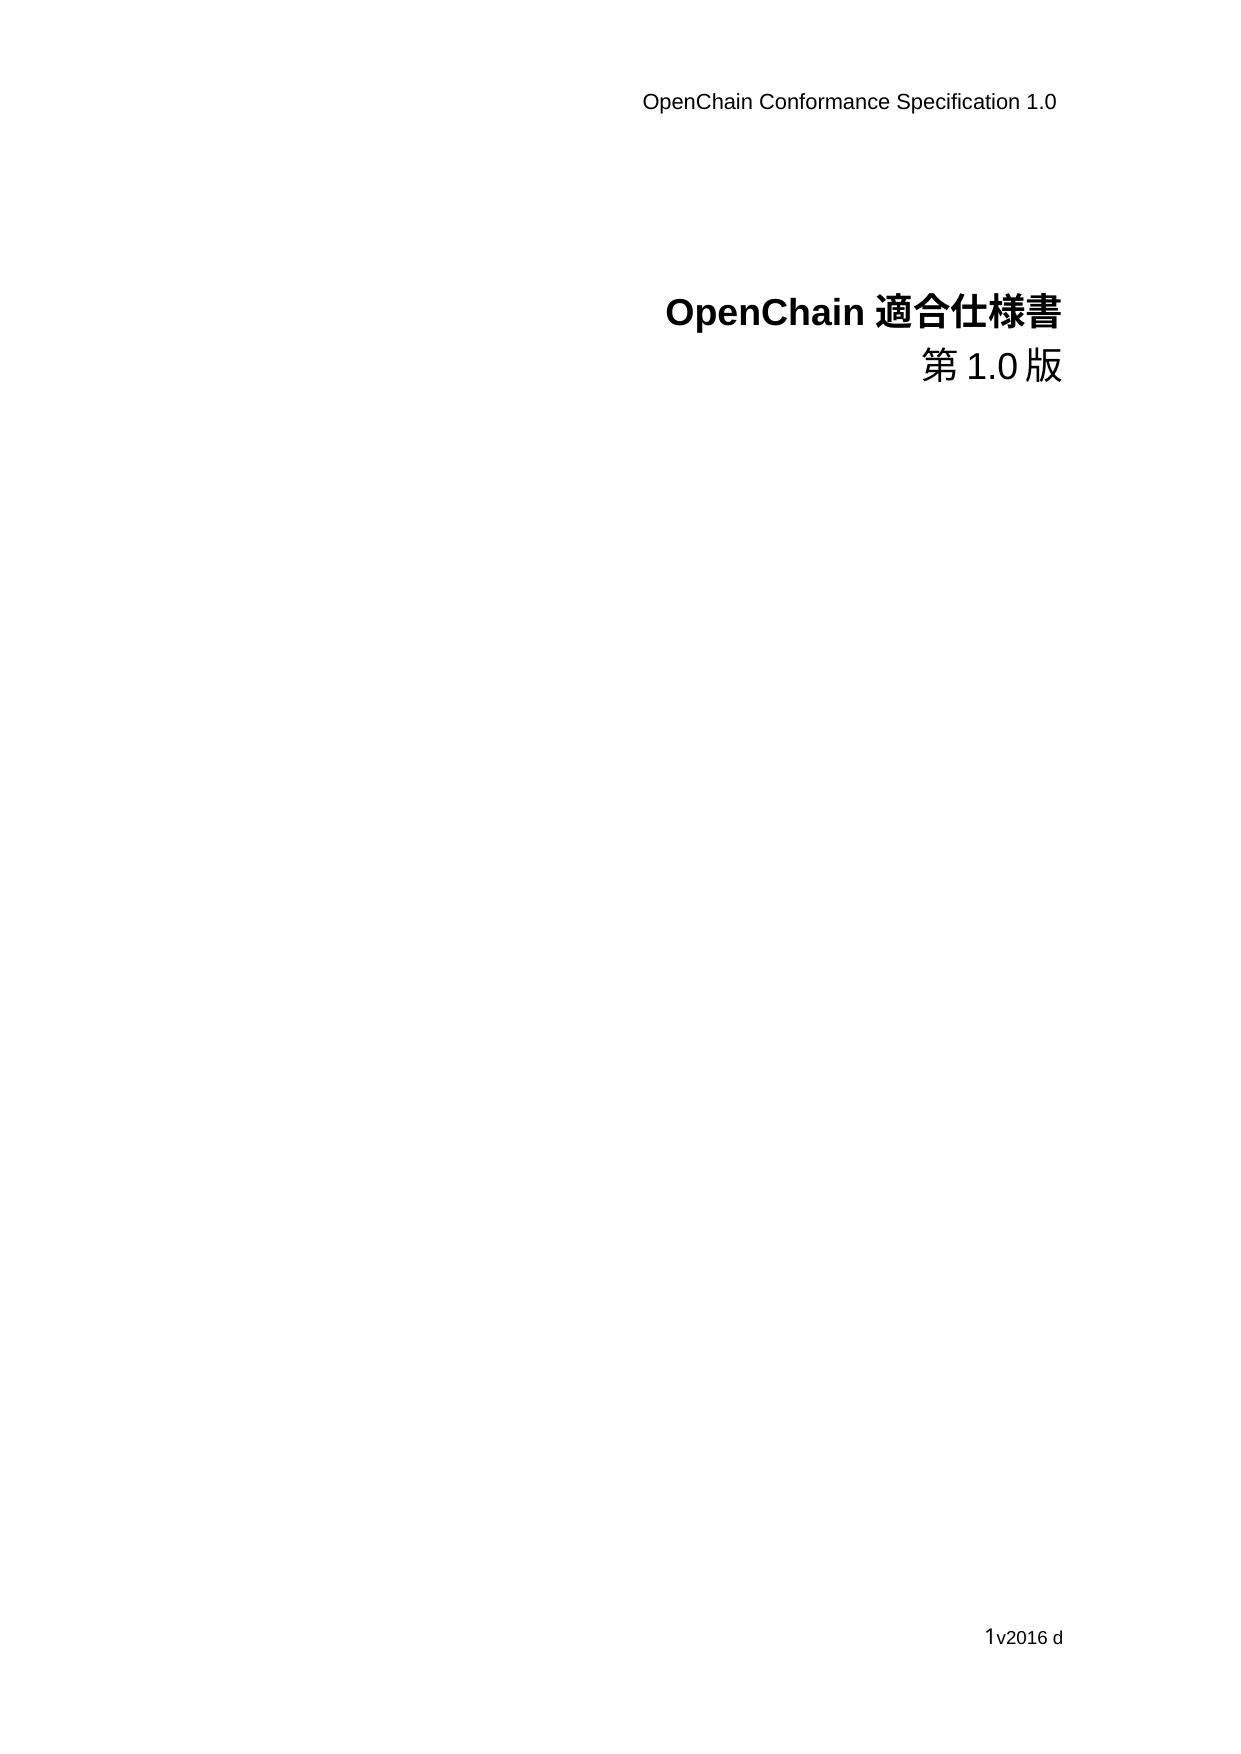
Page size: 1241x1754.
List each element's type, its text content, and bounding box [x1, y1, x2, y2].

text OpenChain 適合仕様書 第1.0版 [177, 282, 1063, 390]
